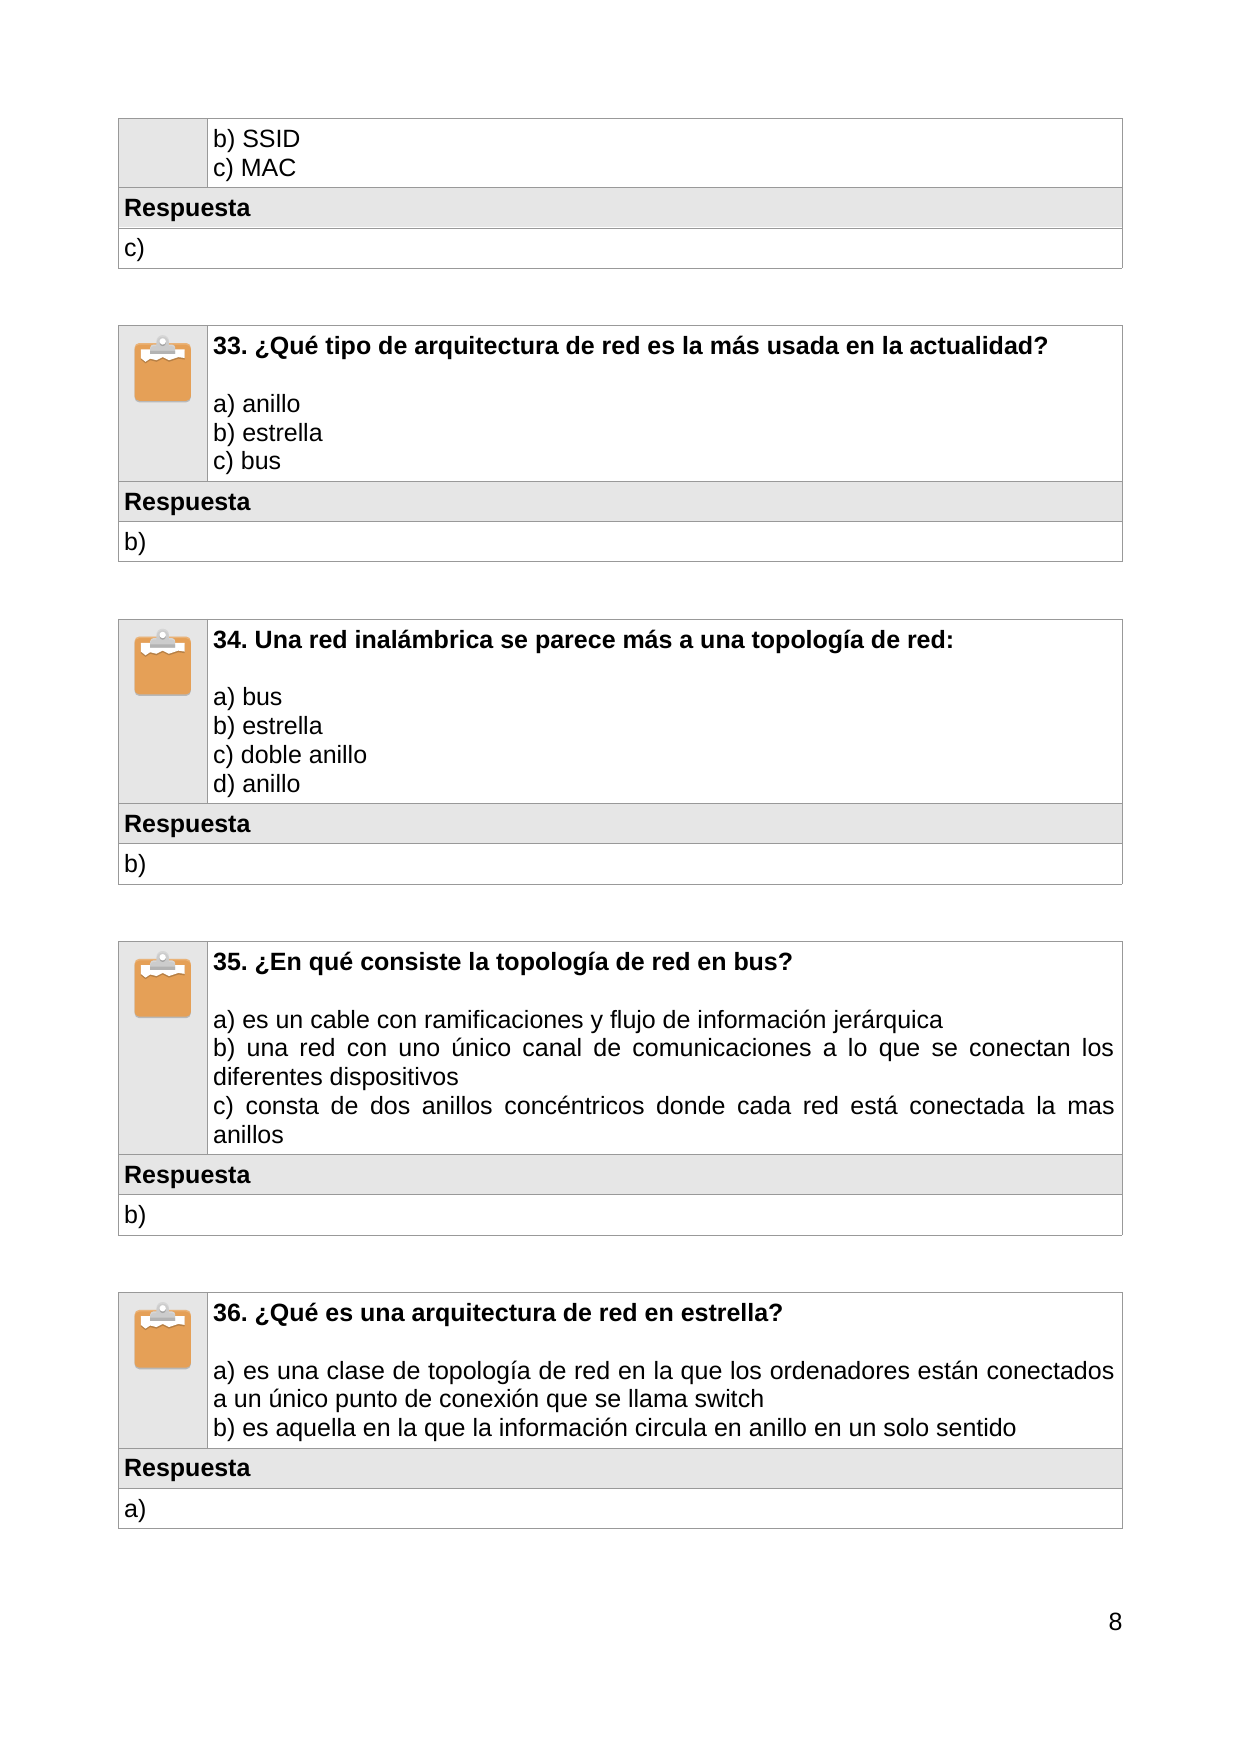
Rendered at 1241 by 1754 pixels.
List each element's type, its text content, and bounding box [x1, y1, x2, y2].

table_header [119, 119, 207, 187]
table_cell c) [119, 229, 1122, 268]
table_header [119, 620, 207, 803]
table_cell b) [119, 522, 1122, 561]
table_cell Respuesta [119, 188, 1122, 227]
table_header [119, 326, 207, 481]
table_cell b) [119, 1195, 1122, 1235]
table_header 35. ¿En qué consiste la topología de red en bus? a) es un cable con ramificaciones y flujo de información jerárquica b) una red con uno único canal de comunicaciones a lo que se conectan los diferentes dispositivos c) consta de dos anillos concéntricos donde cada red está conectada la mas anillos [208, 942, 1122, 1154]
table_header [119, 942, 207, 1154]
table_header b) SSID c) MAC [208, 119, 1122, 187]
table_header [119, 1293, 207, 1448]
table_cell Respuesta [119, 1155, 1122, 1194]
table_cell a) [119, 1489, 1122, 1528]
table_header 36. ¿Qué es una arquitectura de red en estrella? a) es una clase de topología de red en la que los ordenadores están conectados a un único punto de conexión que se llama switch b) es aquella en la que la información circula en anillo en un solo sentido [208, 1293, 1122, 1448]
table_header 33. ¿Qué tipo de arquitectura de red es la más usada en la actualidad? a) anillo b) estrella c) bus [208, 326, 1122, 481]
table_cell Respuesta [119, 482, 1122, 521]
table_header 34. Una red inalámbrica se parece más a una topología de red: a) bus b) estrella c) doble anillo d) anillo [208, 620, 1122, 803]
table_cell Respuesta [119, 804, 1122, 843]
table_cell Respuesta [119, 1449, 1122, 1488]
table_cell b) [119, 844, 1122, 884]
